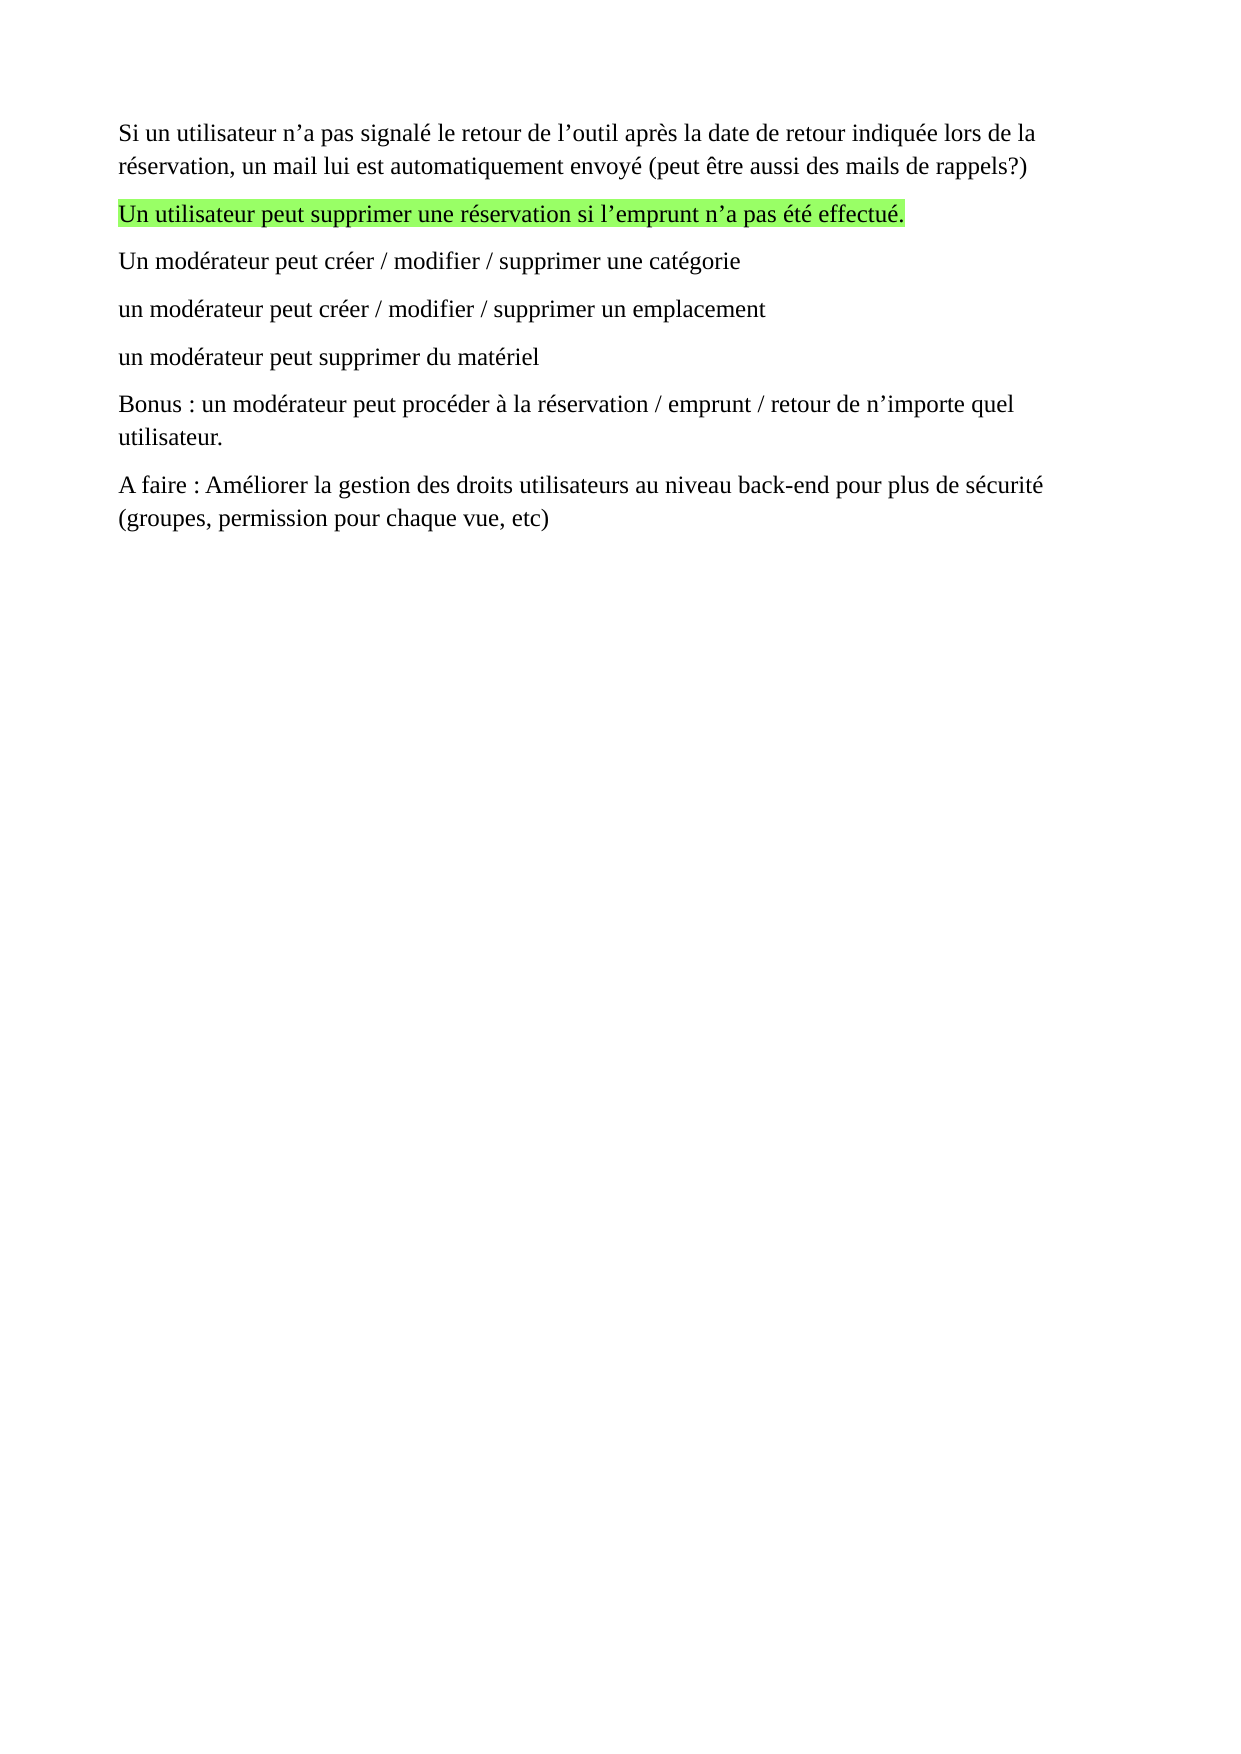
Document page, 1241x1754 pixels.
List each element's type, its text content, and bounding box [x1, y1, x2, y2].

text Un utilisateur peut supprimer une réservation si l’emprunt n’a pas été effectué. [118, 199, 1122, 227]
text A faire : Améliorer la gestion des droits utilisateurs au niveau back-end pour plus de sécurité (groupes, permission pour chaque vue, etc) [118, 470, 1122, 532]
text Un modérateur peut créer / modifier / supprimer une catégorie [118, 246, 1122, 275]
text un modérateur peut créer / modifier / supprimer un emplacement [118, 294, 1122, 323]
text un modérateur peut supprimer du matériel [118, 342, 1122, 370]
text Si un utilisateur n’a pas signalé le retour de l’outil après la date de retour indiquée lors de la réservation, un mail lui est automatiquement envoyé (peut être aussi des mails de rappels?) [118, 118, 1122, 180]
text Bonus : un modérateur peut procéder à la réservation / emprunt / retour de n’importe quel utilisateur. [118, 389, 1122, 451]
